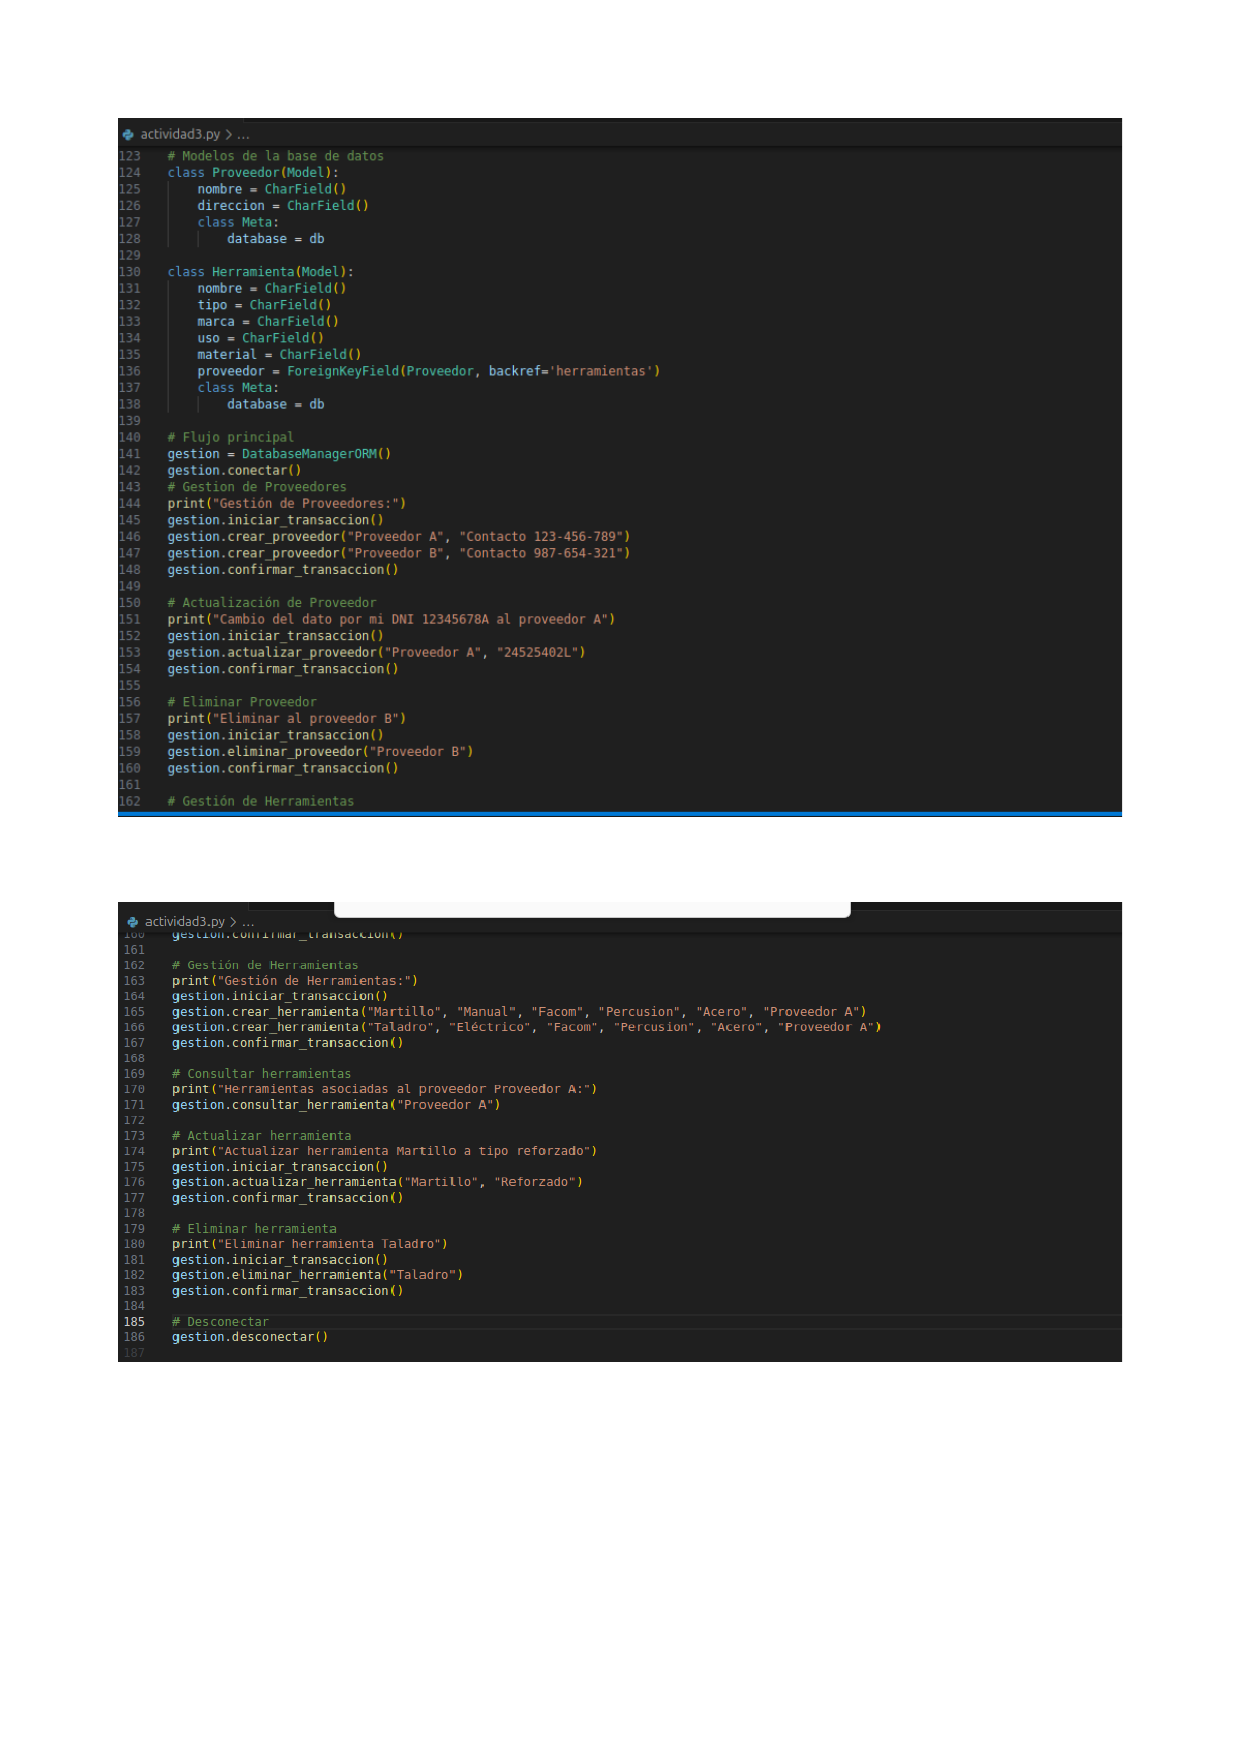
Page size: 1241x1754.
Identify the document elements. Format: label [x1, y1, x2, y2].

picture [118, 118, 1123, 817]
picture [118, 902, 1123, 1362]
